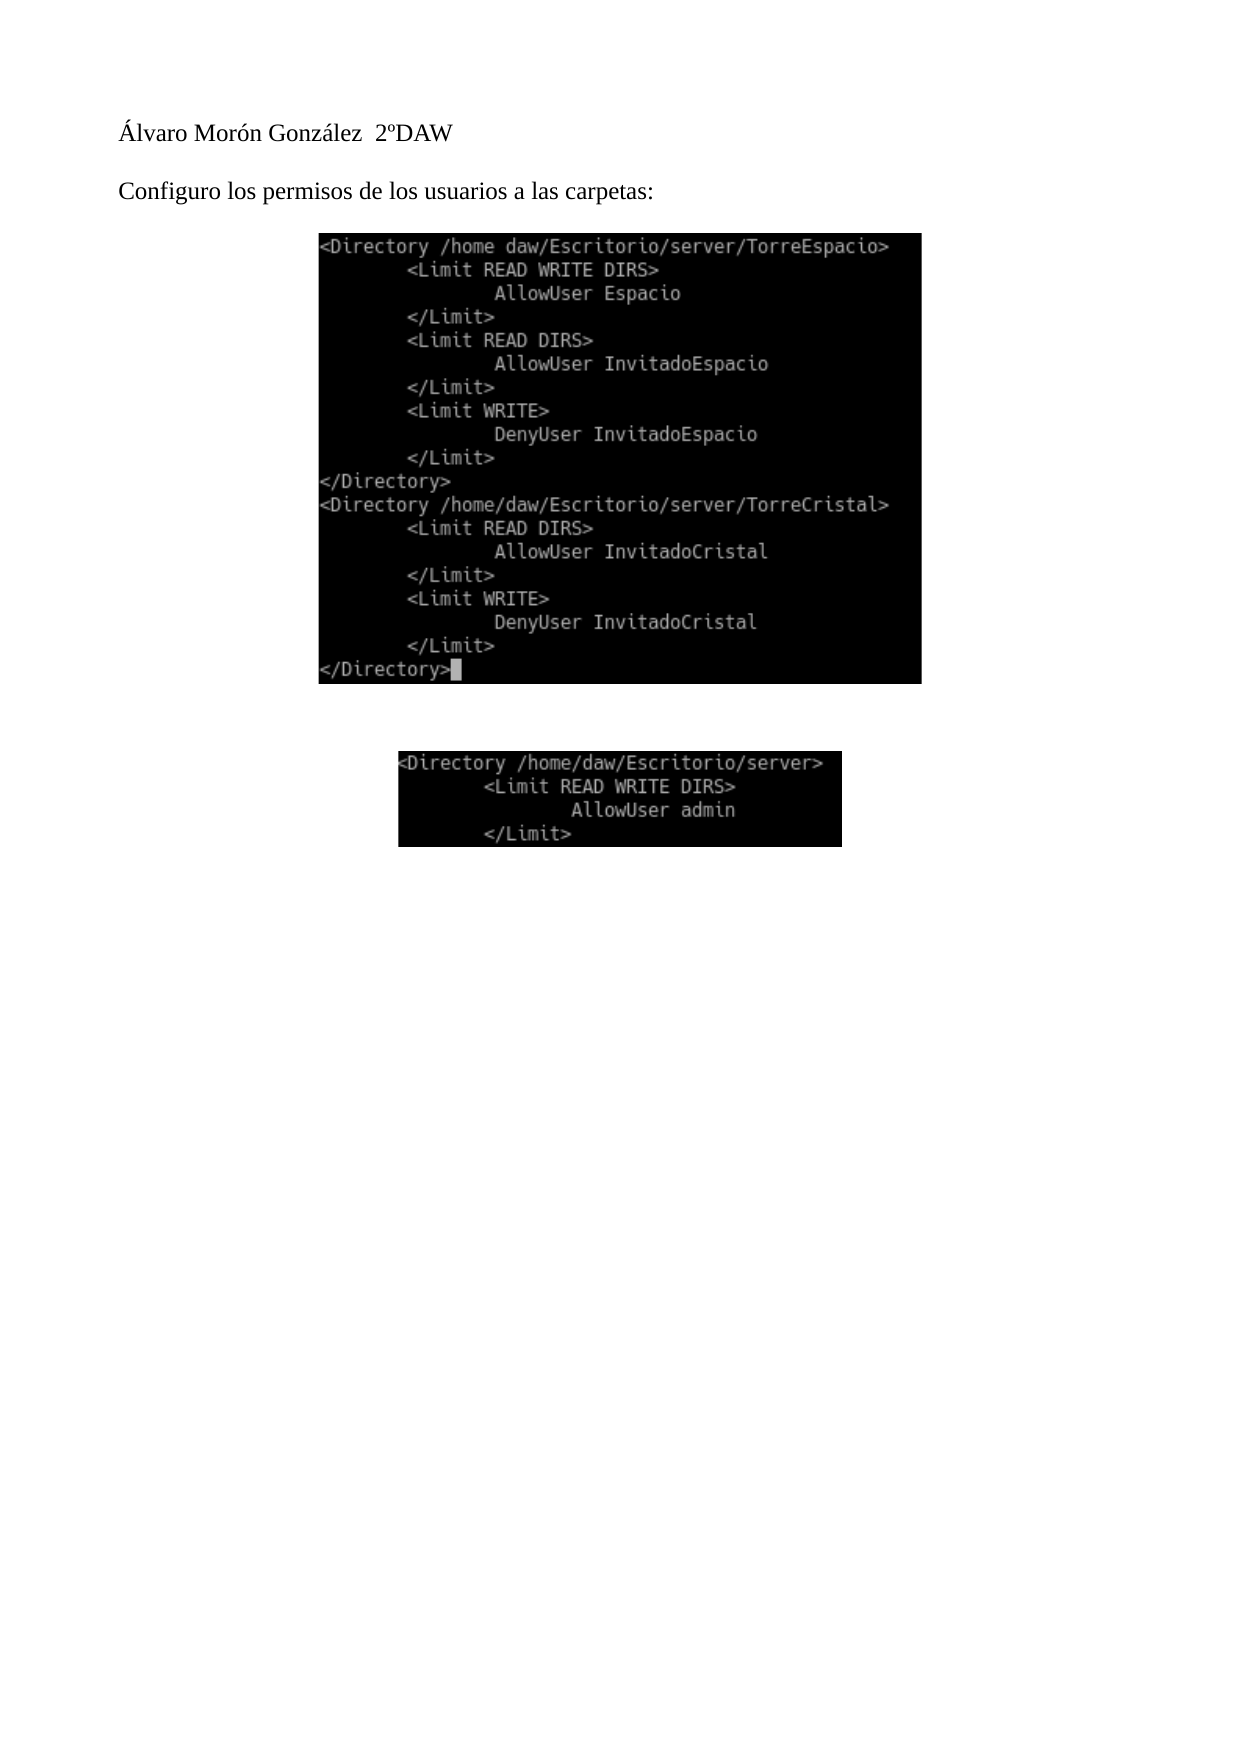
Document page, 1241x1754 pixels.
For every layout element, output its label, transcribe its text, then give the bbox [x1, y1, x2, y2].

picture [398, 751, 842, 847]
text Configuro los permisos de los usuarios a las carpetas: [118, 176, 1122, 205]
picture [318, 233, 922, 684]
